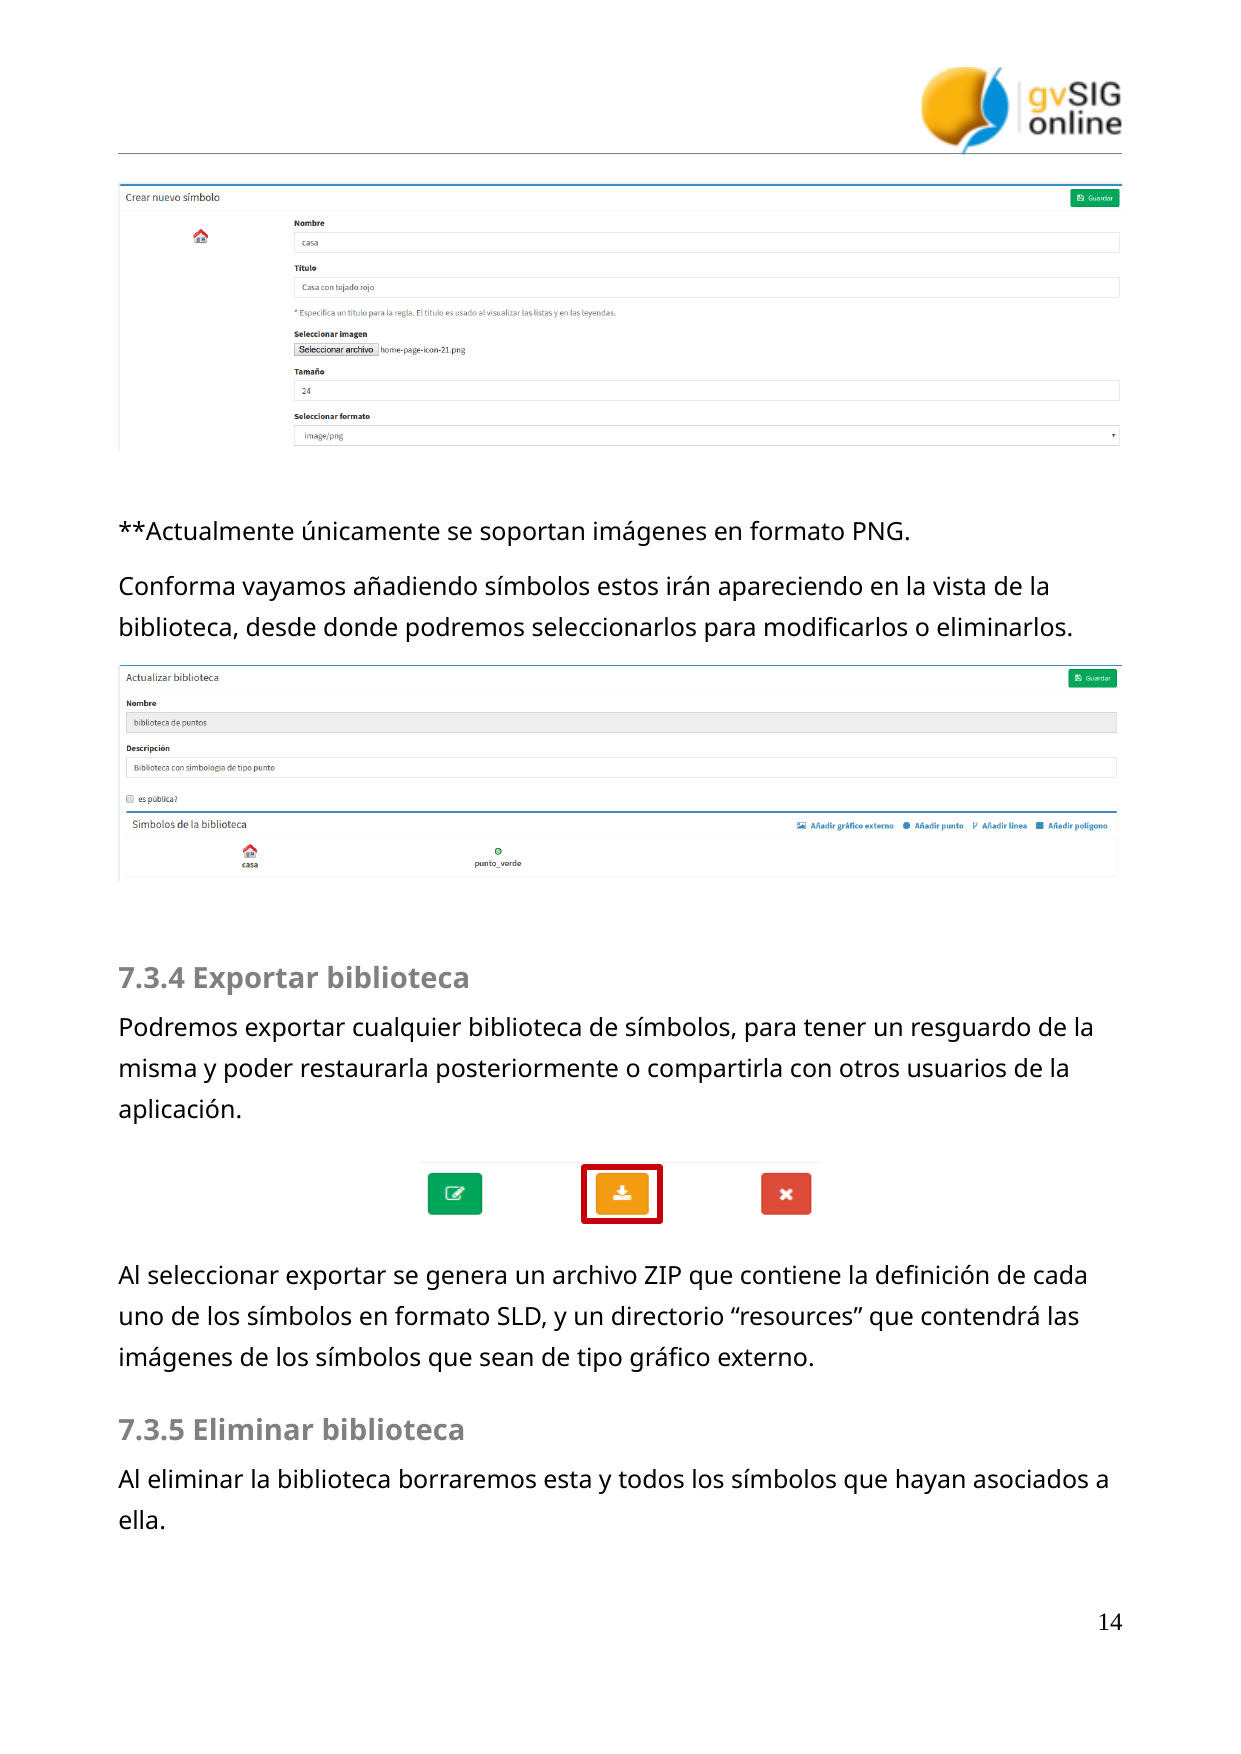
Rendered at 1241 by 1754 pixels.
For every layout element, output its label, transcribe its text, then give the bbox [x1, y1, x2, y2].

text Al eliminar la biblioteca borraremos esta y todos los símbolos que hayan asociados a ella. [118, 1462, 1122, 1537]
text Conforma vayamos añadiendo símbolos estos irán apareciendo en la vista de la biblioteca, desde donde podremos seleccionarlos para modificarlos o eliminarlos. [118, 569, 1122, 643]
picture [118, 665, 1123, 881]
text Podremos exportar cualquier biblioteca de símbolos, para tener un resguardo de la misma y poder restaurarla posteriormente o compartirla con otros usuarios de la aplicación. [118, 1010, 1122, 1126]
subtitle 7.3.5 Eliminar biblioteca [118, 1409, 1122, 1449]
picture [118, 182, 1123, 451]
text Al seleccionar exportar se genera un archivo ZIP que contiene la definición de cada uno de los símbolos en formato SLD, y un directorio “resources” que contendrá las imágenes de los símbolos que sean de tipo gráfico externo. [118, 1258, 1122, 1373]
picture [420, 1162, 821, 1221]
picture [921, 67, 1122, 155]
subtitle 7.3.4 Exportar biblioteca [118, 958, 1122, 997]
text **Actualmente únicamente se soportan imágenes en formato PNG. [118, 513, 1122, 547]
picture [587, 1170, 657, 1218]
